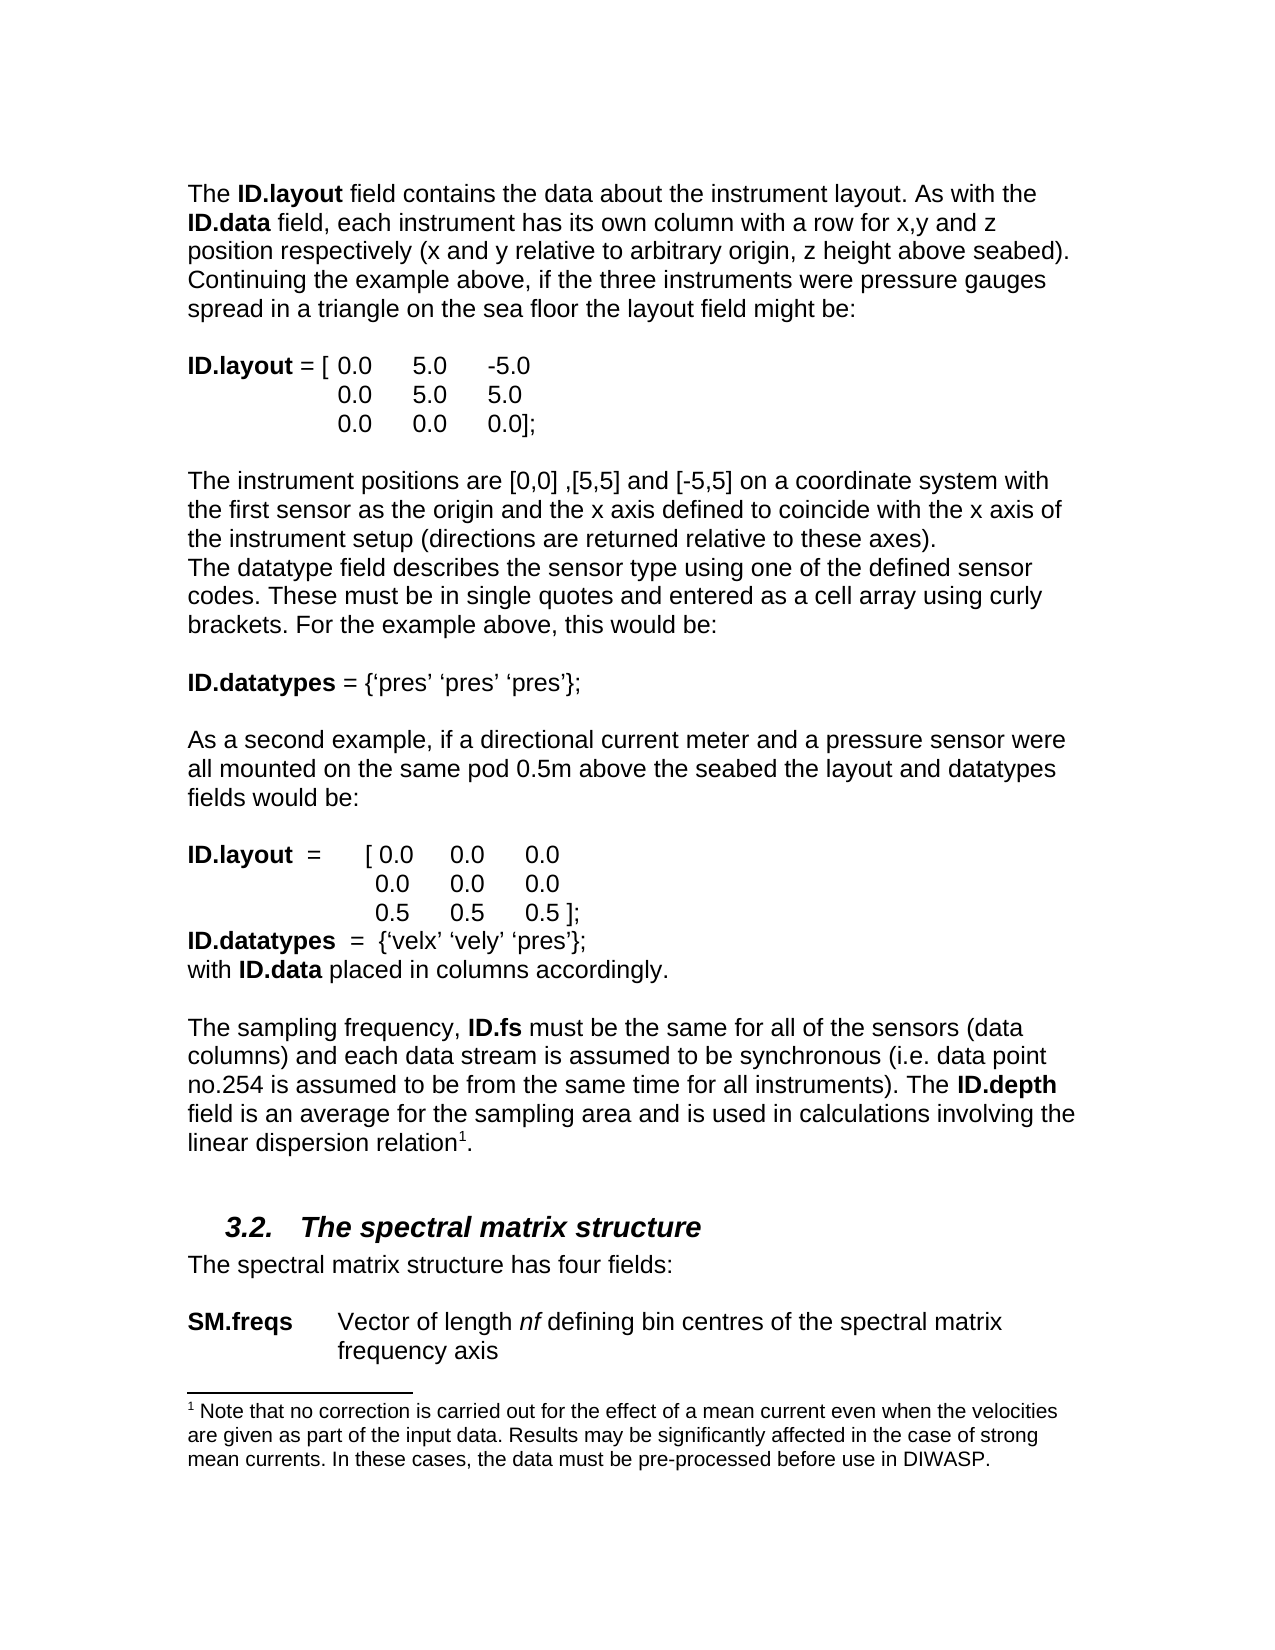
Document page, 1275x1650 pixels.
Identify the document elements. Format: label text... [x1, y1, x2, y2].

text The ID.layout field contains the data about the instrument layout. As with the ID.data field, each instrument has its own column with a row for x,y and z position respectively (x and y relative to arbitrary origin, z height above seabed). Continuing the example above, if the three instruments were pressure gauges spread in a triangle on the sea floor the layout field might be: [187, 179, 1088, 322]
text 0.0 0.0 0.0 [187, 869, 1088, 897]
text The spectral matrix structure has four fields: [187, 1250, 1088, 1278]
text ID.layout = [ 0.0 5.0 -5.0 [187, 351, 1088, 380]
text SM.freqs Vector of length nf defining bin centres of the spectral matrix frequency axis [187, 1307, 1088, 1365]
text 0.0 5.0 5.0 [187, 380, 1088, 409]
text ID.datatypes = {‘pres’ ‘pres’ ‘pres’}; [187, 667, 1088, 696]
text Note that no correction is carried out for the effect of a mean current even when the velocities are given as part of the input data. Results may be significantly affected in the case of strong mean currents. In these cases, the data must be pre-processed before use in DIWASP. [187, 1399, 1088, 1471]
subtitle The spectral matrix structure [225, 1210, 1088, 1243]
text with ID.data placed in columns accordingly. [187, 955, 1088, 984]
text As a second example, if a directional current meter and a pressure sensor were all mounted on the same pod 0.5m above the seabed the layout and datatypes fields would be: [187, 725, 1088, 811]
text The instrument positions are [0,0] ,[5,5] and [-5,5] on a coordinate system with the first sensor as the origin and the x axis defined to coincide with the x axis of the instrument setup (directions are returned relative to these axes). [187, 466, 1088, 552]
text The sampling frequency, ID.fs must be the same for all of the sensors (data columns) and each data stream is assumed to be synchronous (i.e. data point no.254 is assumed to be from the same time for all instruments). The ID.depth field is an average for the sampling area and is used in calculations involving the linear dispersion relation. [187, 1012, 1088, 1156]
text 0.0 0.0 0.0]; [187, 409, 1088, 437]
text ID.layout = [ 0.0 0.0 0.0 [187, 840, 1088, 869]
text The datatype field describes the sensor type using one of the defined sensor codes. These must be in single quotes and entered as a cell array using curly brackets. For the example above, this would be: [187, 552, 1088, 639]
text 0.5 0.5 0.5 ]; [187, 897, 1088, 926]
text ID.datatypes = {‘velx’ ‘vely’ ‘pres’}; [187, 926, 1088, 955]
